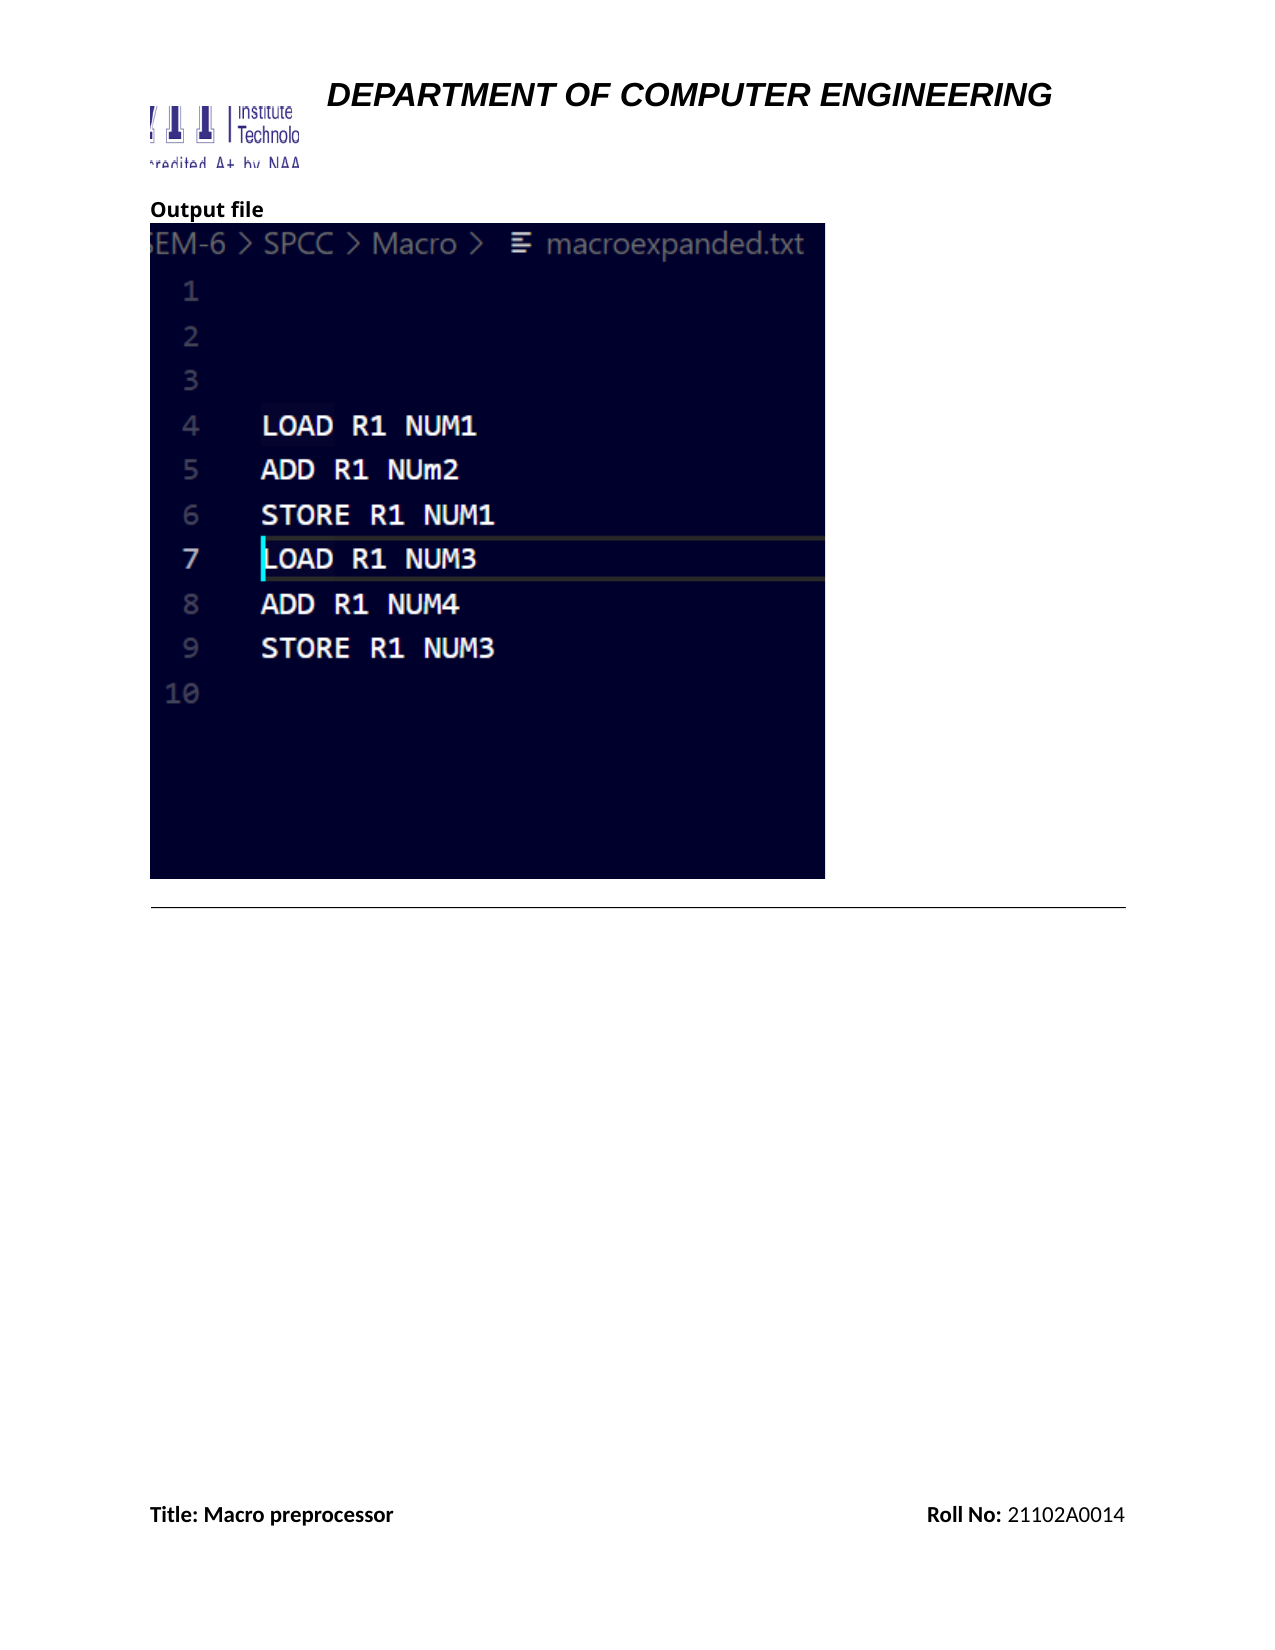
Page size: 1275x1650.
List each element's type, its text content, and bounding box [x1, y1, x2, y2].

text Output file [150, 195, 1125, 878]
